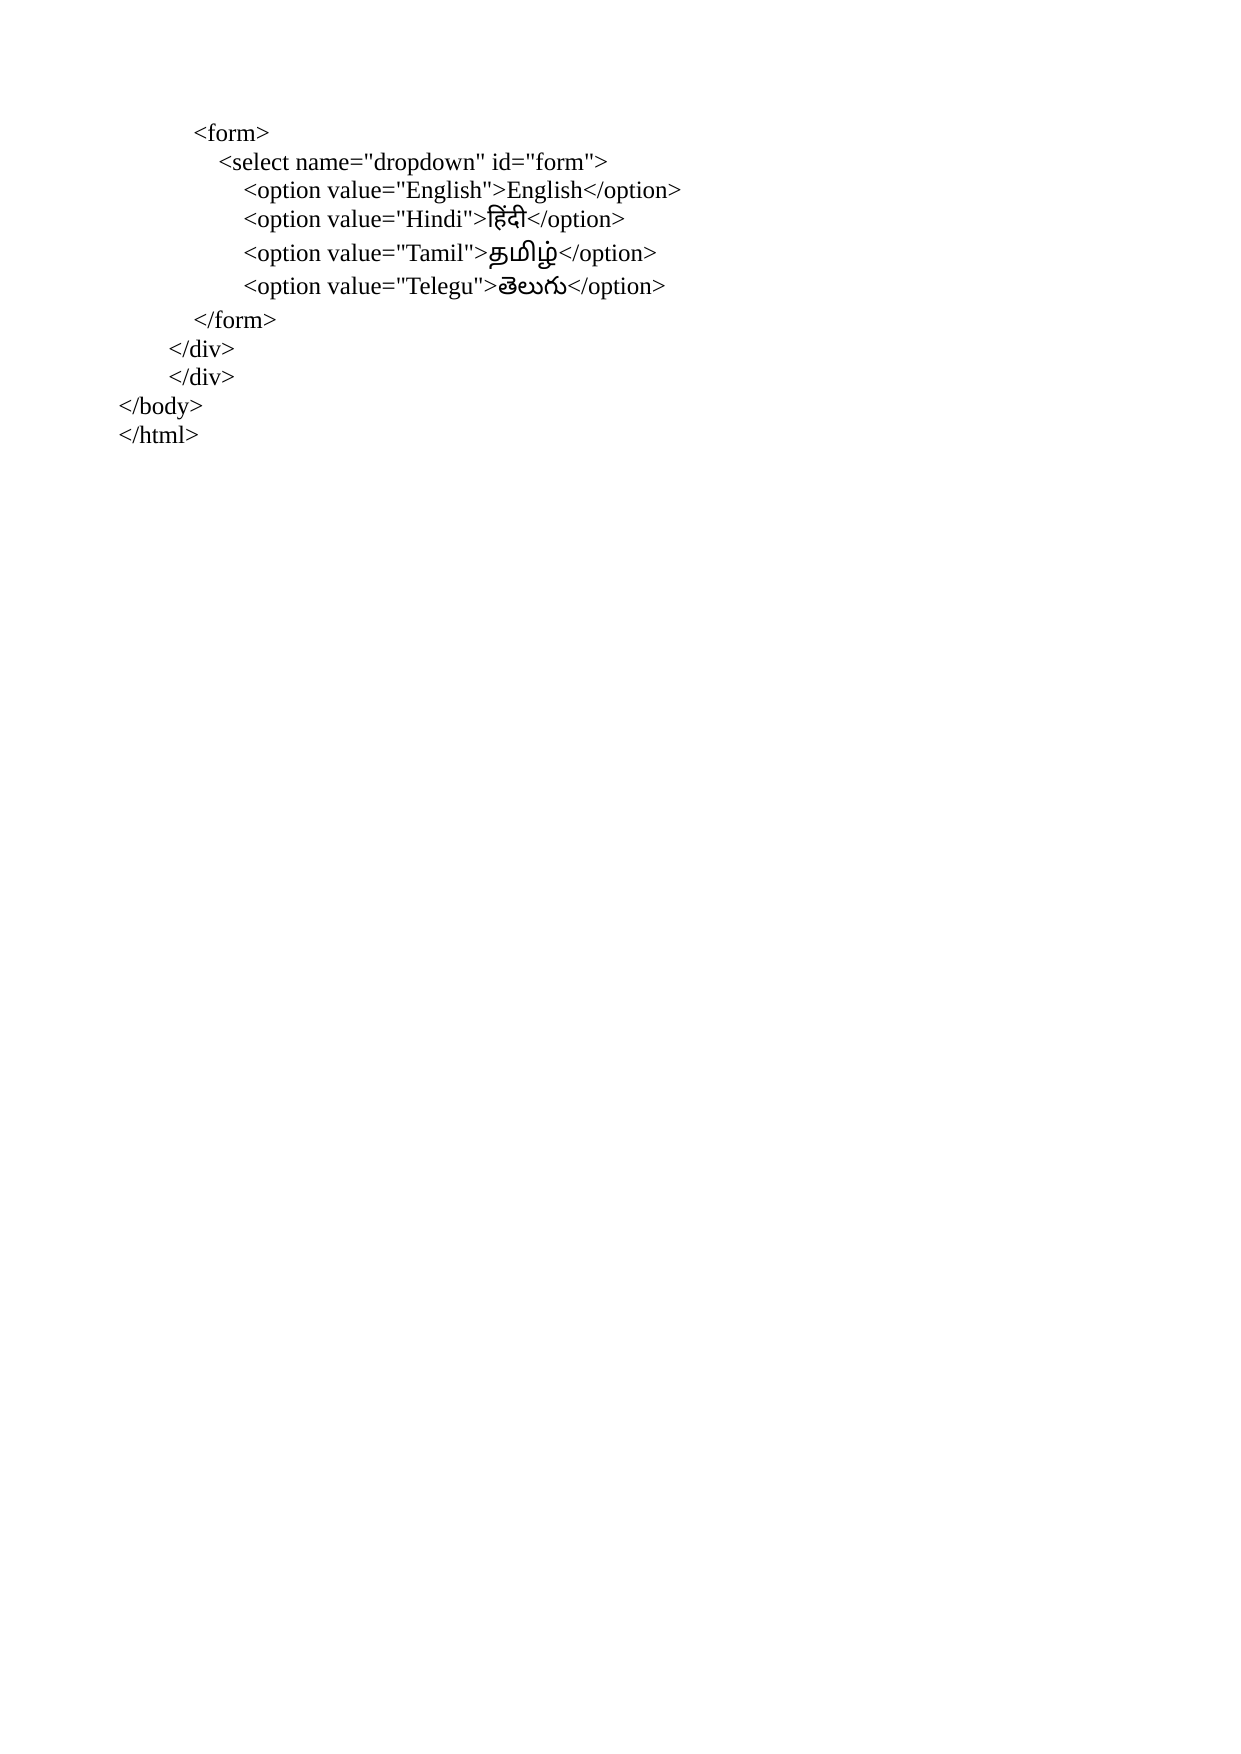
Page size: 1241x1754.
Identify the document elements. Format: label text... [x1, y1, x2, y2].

text <option value="English">English</option> [118, 176, 1122, 204]
text <select name="dropdown" id="form"> [118, 147, 1122, 176]
text </body> [118, 391, 1122, 420]
text </form> [118, 305, 1122, 334]
text </div> [118, 334, 1122, 362]
text <form> [118, 118, 1122, 147]
text <option value="Telegu">తెలుగు</option> [118, 271, 1122, 305]
text <option value="Hindi">हिंदी</option> [118, 204, 1122, 238]
text </html> [118, 420, 1122, 449]
text <option value="Tamil">தமிழ்</option> [118, 238, 1122, 271]
text </div> [118, 362, 1122, 391]
